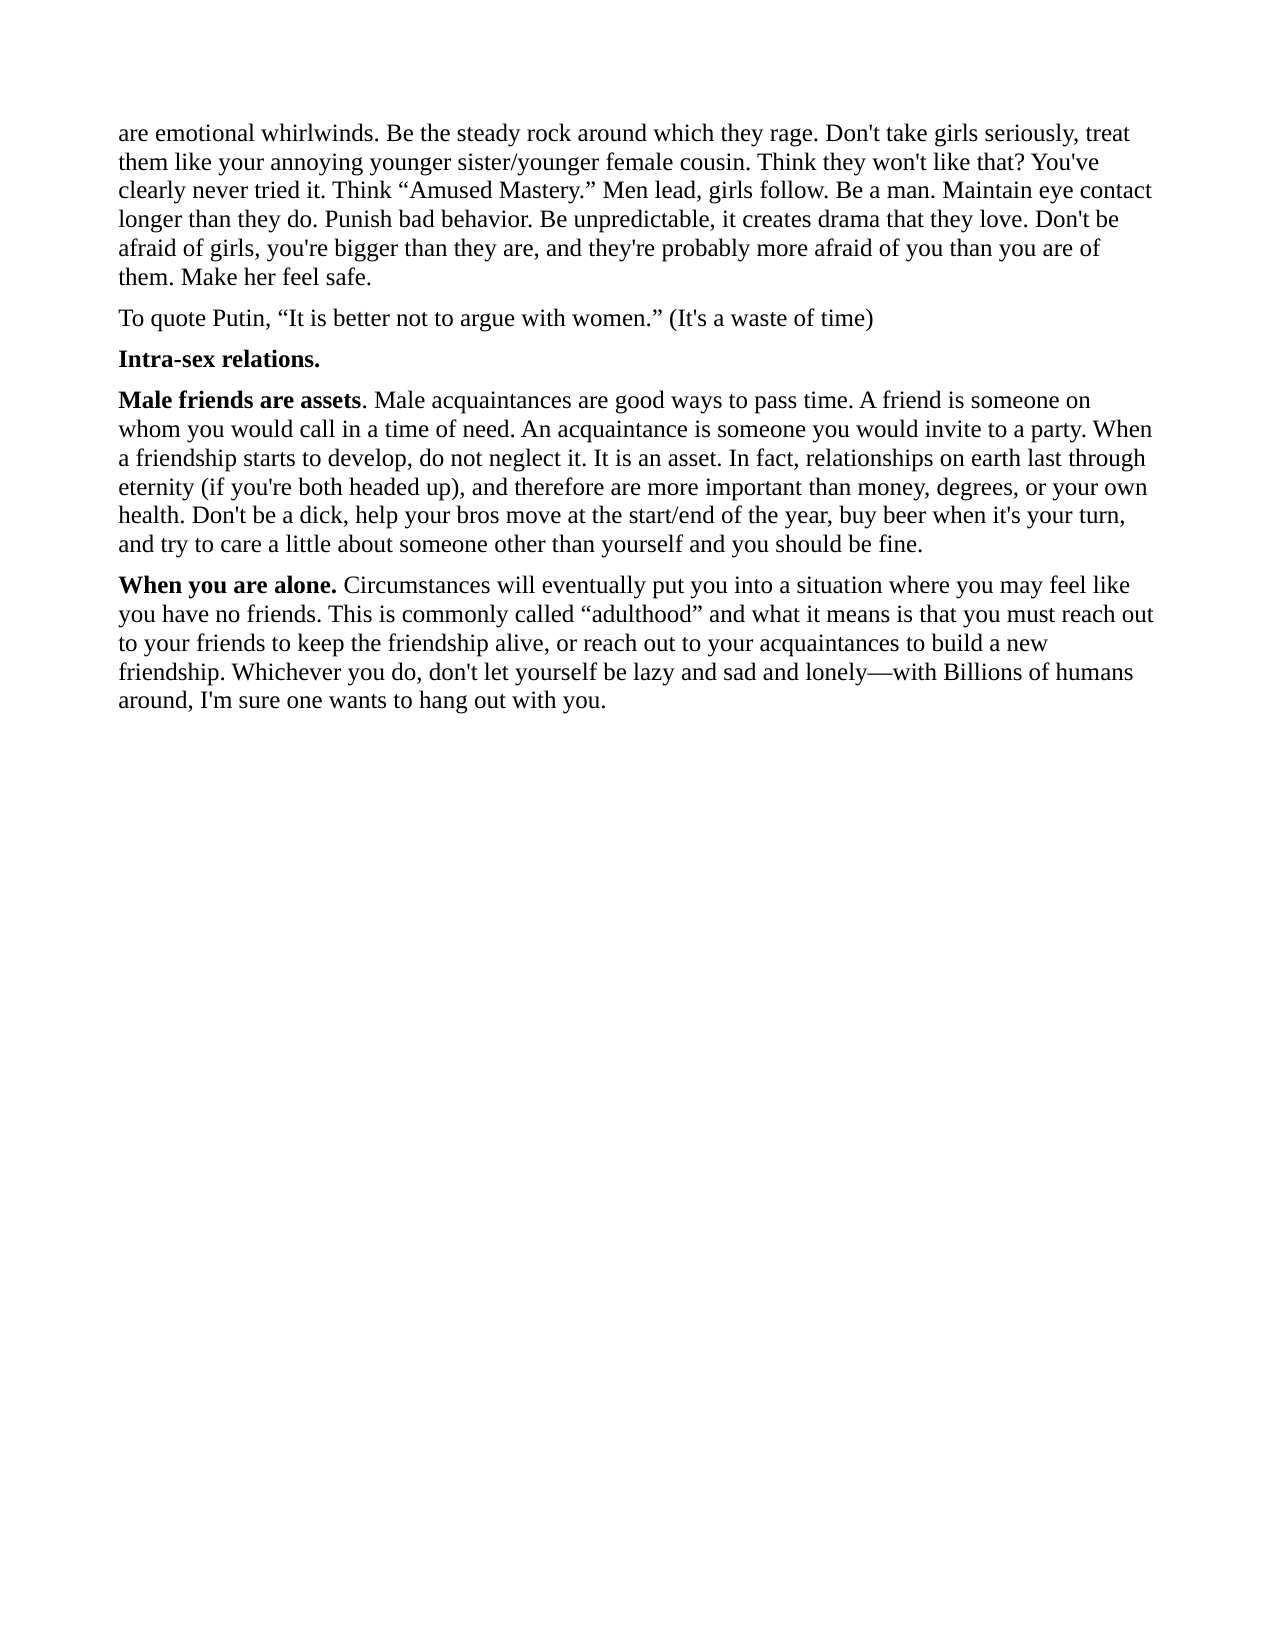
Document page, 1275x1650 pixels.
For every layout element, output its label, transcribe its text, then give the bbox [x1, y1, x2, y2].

text When you are alone. Circumstances will eventually put you into a situation where you may feel like you have no friends. This is commonly called “adulthood” and what it means is that you must reach out to your friends to keep the friendship alive, or reach out to your acquaintances to build a new friendship. Whichever you do, don't let yourself be lazy and sad and lonely—with Billions of humans around, I'm sure one wants to hang out with you. [118, 571, 1157, 714]
text Intra-sex relations. [118, 344, 1157, 373]
text Male friends are assets. Male acquaintances are good ways to pass time. A friend is someone on whom you would call in a time of need. An acquaintance is someone you would invite to a party. When a friendship starts to develop, do not neglect it. It is an asset. In fact, relationships on earth last through eternity (if you're both headed up), and therefore are more important than money, degrees, or your own health. Don't be a dick, help your bros move at the start/end of the year, buy beer when it's your turn, and try to care a little about someone other than yourself and you should be fine. [118, 386, 1157, 558]
text are emotional whirlwinds. Be the steady rock around which they rage. Don't take girls seriously, treat them like your annoying younger sister/younger female cousin. Think they won't like that? You've clearly never tried it. Think “Amused Mastery.” Men lead, girls follow. Be a man. Maintain eye contact longer than they do. Punish bad behavior. Be unpredictable, it creates drama that they love. Don't be afraid of girls, you're bigger than they are, and they're probably more afraid of you than you are of them. Make her feel safe. [118, 118, 1157, 291]
text To quote Putin, “It is better not to argue with women.” (It's a waste of time) [118, 303, 1157, 332]
